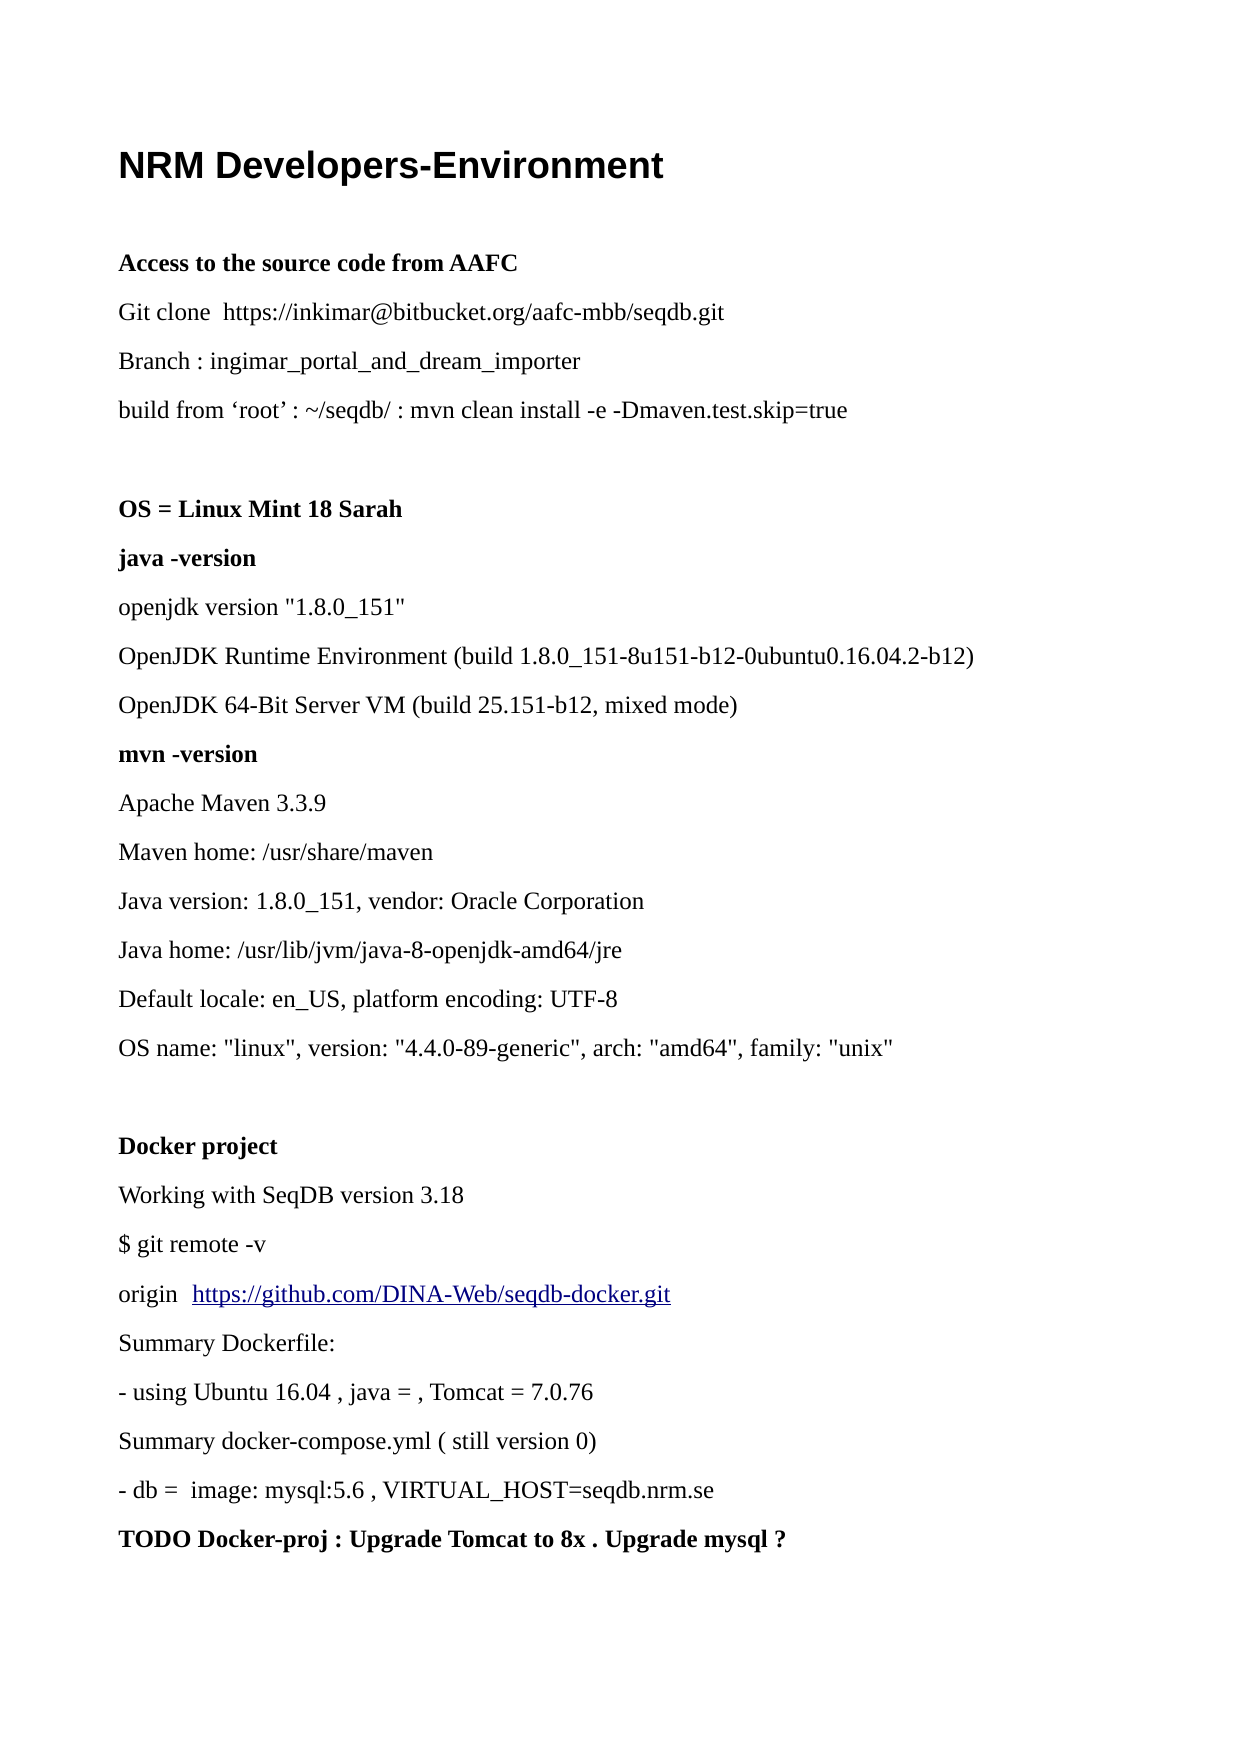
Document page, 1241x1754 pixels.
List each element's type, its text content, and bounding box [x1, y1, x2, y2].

text Java home: /usr/lib/jvm/java-8-openjdk-amd64/jre [118, 935, 1122, 964]
text OS name: "linux", version: "4.4.0-89-generic", arch: "amd64", family: "unix" [118, 1033, 1122, 1062]
text Java version: 1.8.0_151, vendor: Oracle Corporation [118, 886, 1122, 915]
text Git clone https://inkimar@bitbucket.org/aafc-mbb/seqdb.git [118, 297, 1122, 326]
text - db = image: mysql:5.6 , VIRTUAL_HOST=seqdb.nrm.se [118, 1475, 1122, 1504]
text origin https://github.com/DINA-Web/seqdb-docker.git [118, 1279, 1122, 1307]
text Summary docker-compose.yml ( still version 0) [118, 1426, 1122, 1454]
text - using Ubuntu 16.04 , java = , Tomcat = 7.0.76 [118, 1377, 1122, 1406]
text java -version [118, 543, 1122, 571]
text Working with SeqDB version 3.18 [118, 1181, 1122, 1209]
text OS = Linux Mint 18 Sarah [118, 494, 1122, 522]
text Branch : ingimar_portal_and_dream_importer [118, 346, 1122, 375]
text OpenJDK Runtime Environment (build 1.8.0_151-8u151-b12-0ubuntu0.16.04.2-b12) [118, 641, 1122, 669]
text Maven home: /usr/share/maven [118, 837, 1122, 866]
text $ git remote -v [118, 1229, 1122, 1258]
subtitle NRM Developers-Environment [118, 143, 1122, 187]
text Summary Dockerfile: [118, 1328, 1122, 1356]
text build from ‘root’ : ~/seqdb/ : mvn clean install -e -Dmaven.test.skip=true [118, 396, 1122, 424]
text Access to the source code from AAFC [118, 248, 1122, 277]
text openjdk version "1.8.0_151" [118, 592, 1122, 621]
text Default locale: en_US, platform encoding: UTF-8 [118, 984, 1122, 1013]
text Docker project [118, 1131, 1122, 1160]
text Apache Maven 3.3.9 [118, 788, 1122, 817]
text TODO Docker-proj : Upgrade Tomcat to 8x . Upgrade mysql ? [118, 1524, 1122, 1553]
text OpenJDK 64-Bit Server VM (build 25.151-b12, mixed mode) [118, 690, 1122, 719]
text mvn -version [118, 739, 1122, 768]
